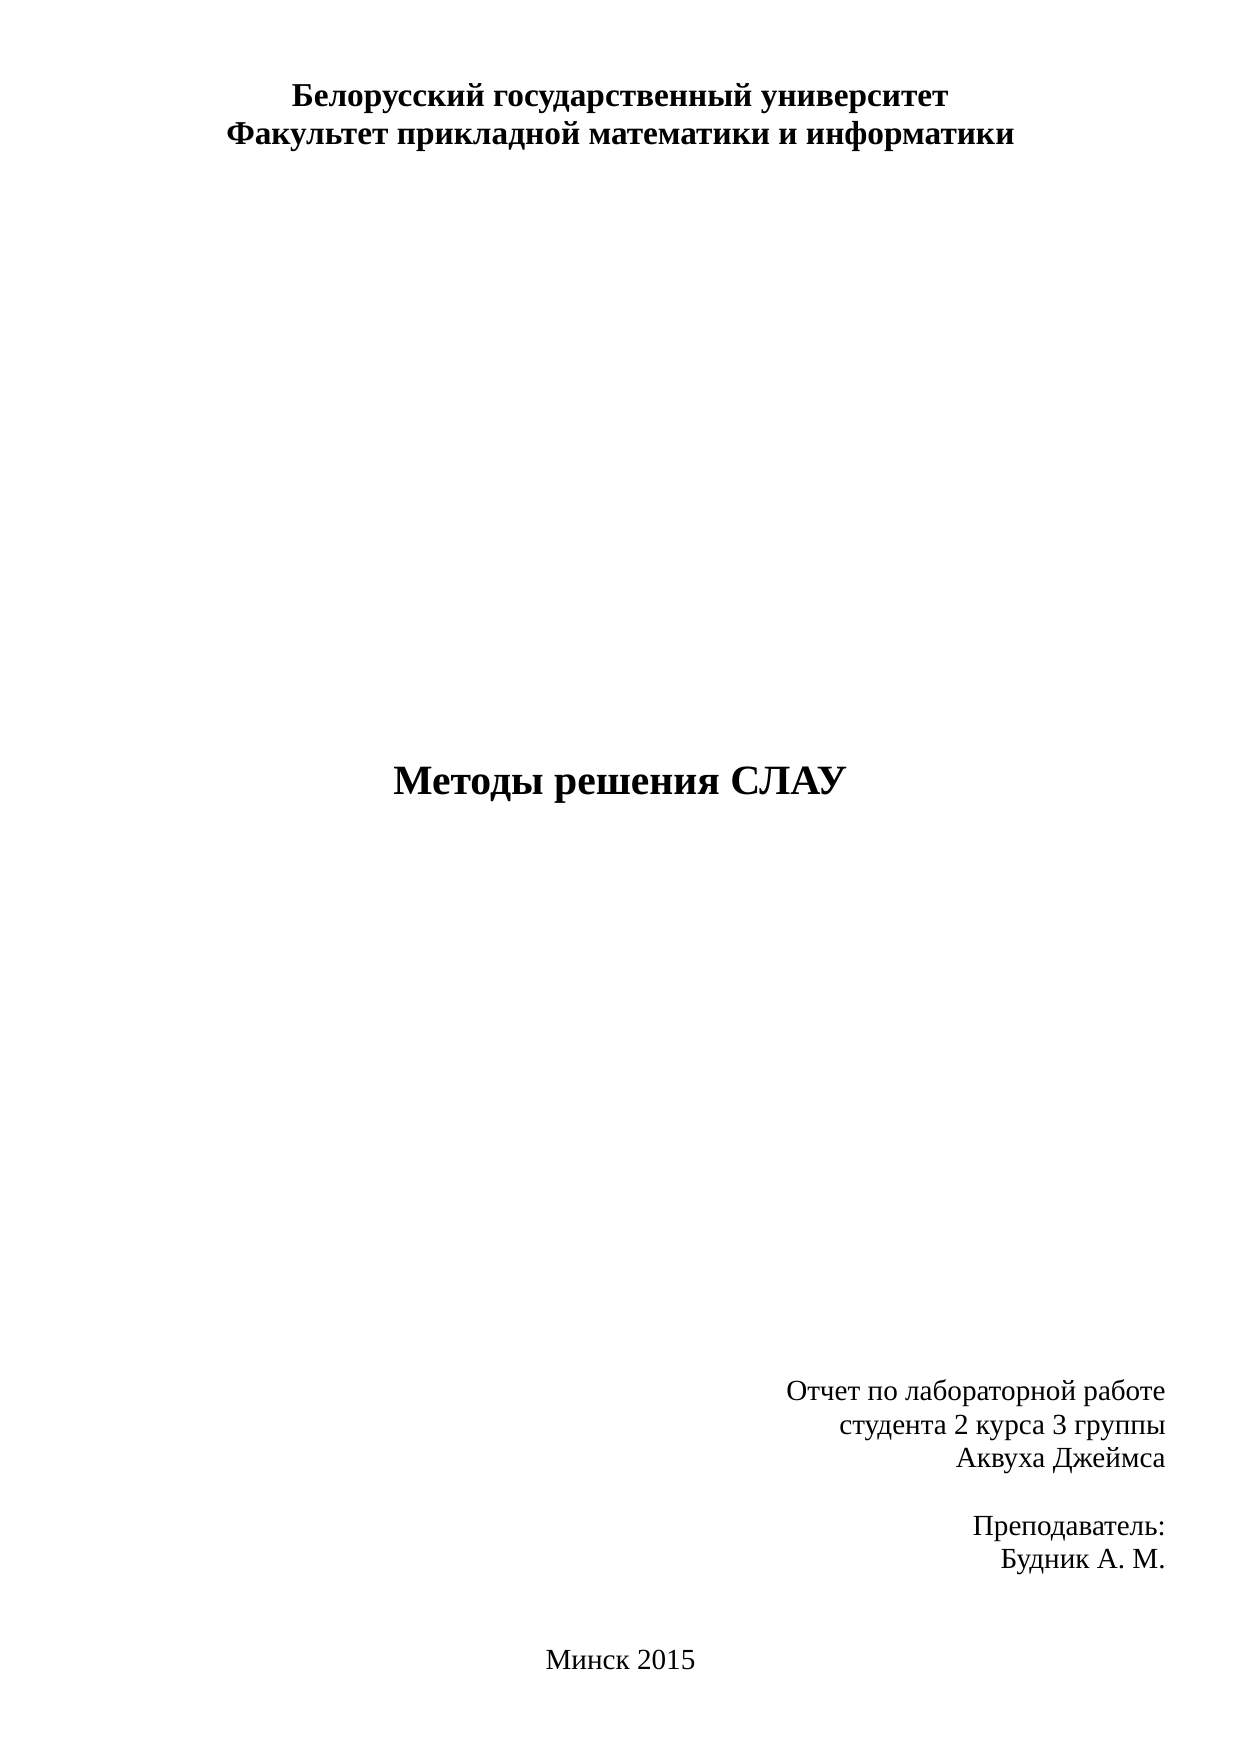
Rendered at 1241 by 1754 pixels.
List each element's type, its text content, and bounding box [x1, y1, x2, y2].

text студента 2 курса 3 группы [75, 1407, 1166, 1441]
text Отчет по лабораторной работе [75, 1373, 1166, 1407]
text Аквуха Джеймса [75, 1441, 1166, 1474]
text Минск 2015 [75, 1642, 1166, 1675]
text Методы решения СЛАУ [75, 755, 1166, 803]
text Белорусский государственный университет [75, 75, 1166, 113]
text Будник А. М. [75, 1541, 1166, 1575]
text Факультет прикладной математики и информатики [75, 113, 1166, 152]
text Преподаватель: [75, 1508, 1166, 1541]
